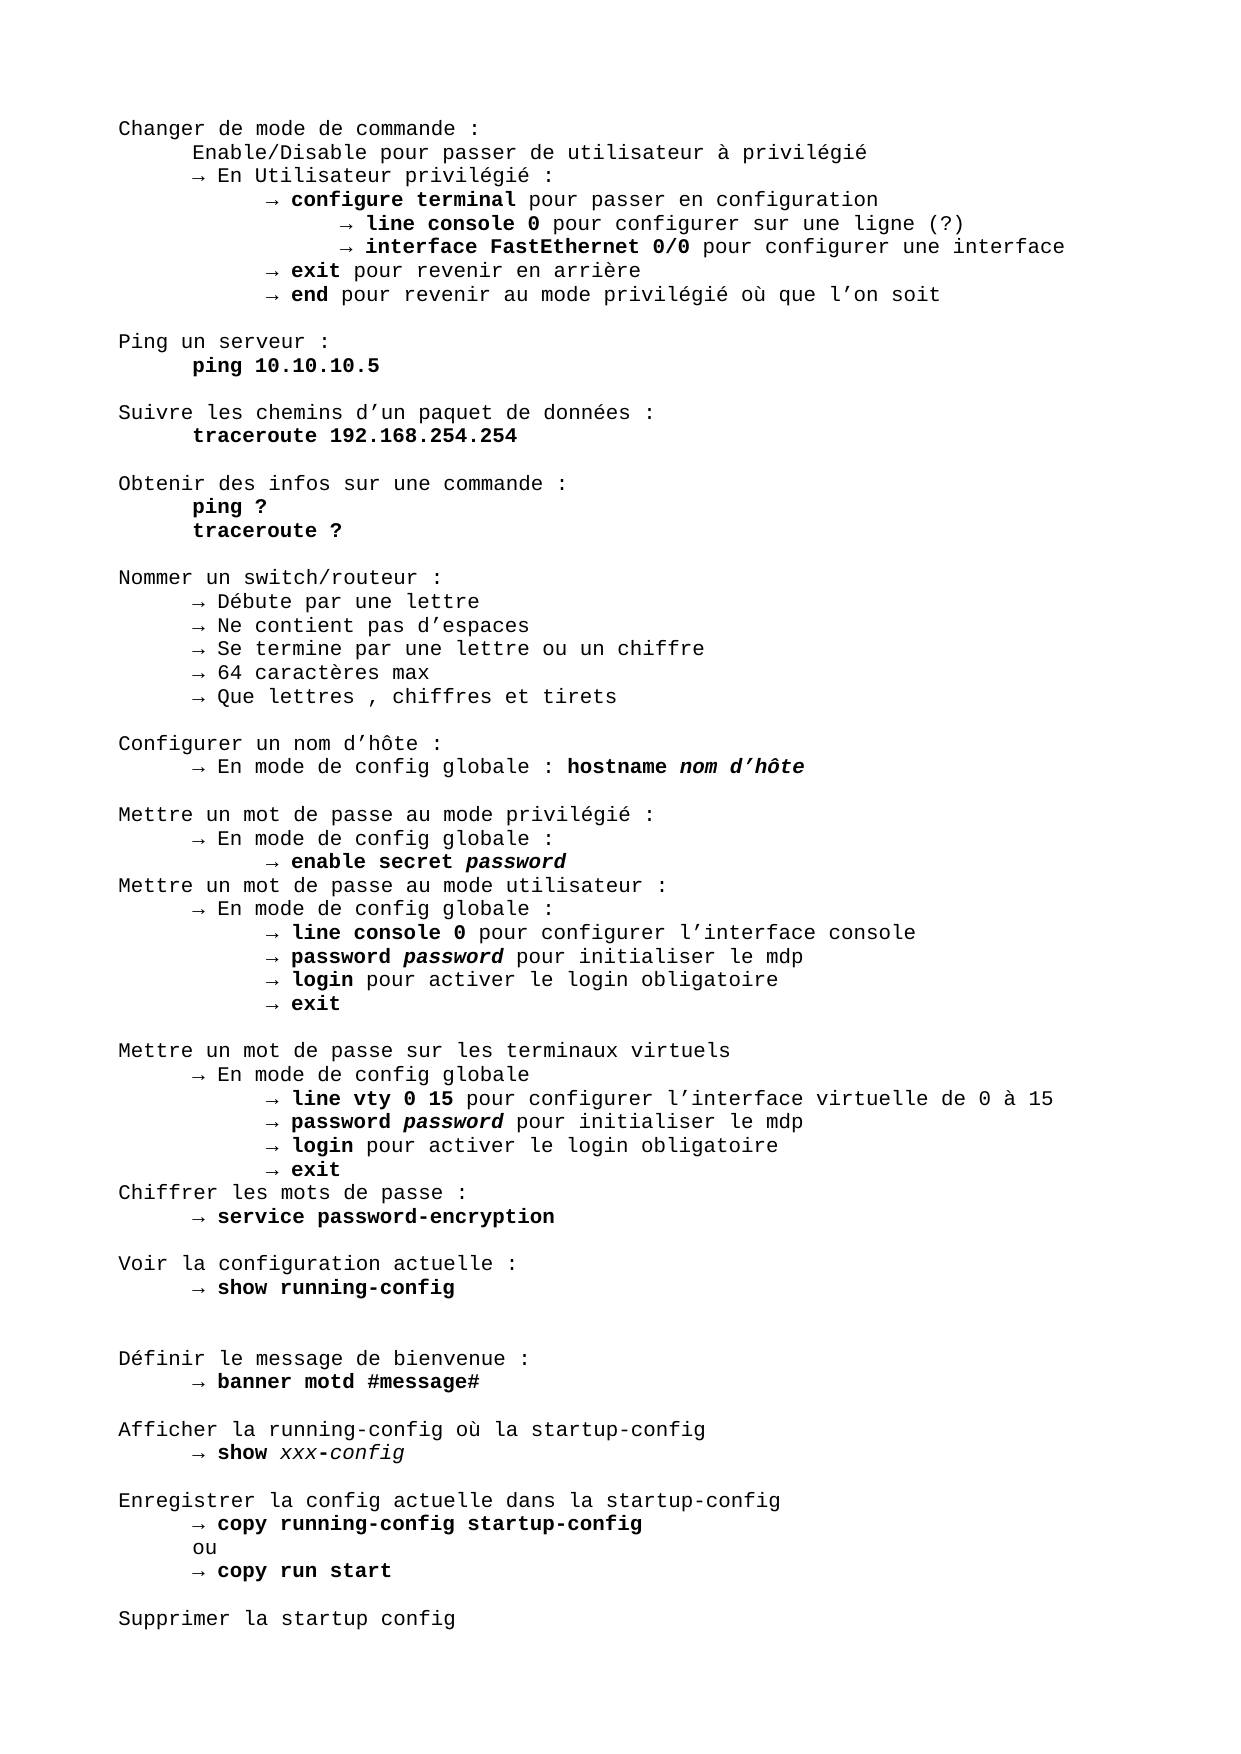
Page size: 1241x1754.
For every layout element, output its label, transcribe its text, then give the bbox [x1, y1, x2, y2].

text → show xxx-config [118, 1442, 1122, 1466]
text → service password-encryption [118, 1206, 1122, 1229]
text → Ne contient pas d’espaces [118, 615, 1122, 638]
text Définir le message de bienvenue : [118, 1348, 1122, 1371]
text → 64 caractères max [118, 662, 1122, 686]
text → end pour revenir au mode privilégié où que l’on soit [118, 284, 1122, 307]
text traceroute ? [118, 520, 1122, 544]
text Obtenir des infos sur une commande : [118, 473, 1122, 496]
text Mettre un mot de passe au mode utilisateur : [118, 875, 1122, 898]
text → exit pour revenir en arrière [118, 260, 1122, 284]
text ping 10.10.10.5 [118, 354, 1122, 378]
text → exit [118, 1158, 1122, 1182]
text → line vty 0 15 pour configurer l’interface virtuelle de 0 à 15 [118, 1088, 1122, 1111]
text → login pour activer le login obligatoire [118, 1135, 1122, 1158]
text ping ? [118, 496, 1122, 520]
text → line console 0 pour configurer l’interface console [118, 922, 1122, 946]
text Chiffrer les mots de passe : [118, 1182, 1122, 1206]
text → En mode de config globale : [118, 827, 1122, 851]
text → show running-config [118, 1277, 1122, 1300]
text traceroute 192.168.254.254 [118, 426, 1122, 449]
text → Débute par une lettre [118, 591, 1122, 615]
text Enregistrer la config actuelle dans la startup-config [118, 1489, 1122, 1513]
text → banner motd #message# [118, 1371, 1122, 1395]
text Voir la configuration actuelle : [118, 1253, 1122, 1277]
text → En mode de config globale : [118, 898, 1122, 922]
text → Se termine par une lettre ou un chiffre [118, 638, 1122, 662]
text → password password pour initialiser le mdp [118, 946, 1122, 969]
text → En mode de config globale : hostname nom d’hôte [118, 757, 1122, 780]
text → copy running-config startup-config [118, 1513, 1122, 1537]
text Ping un serveur : [118, 331, 1122, 354]
text Enable/Disable pour passer de utilisateur à privilégié [118, 142, 1122, 165]
text → line console 0 pour configurer sur une ligne (?) [118, 213, 1122, 236]
text ou [118, 1537, 1122, 1561]
text Mettre un mot de passe sur les terminaux virtuels [118, 1040, 1122, 1064]
text Nommer un switch/routeur : [118, 567, 1122, 591]
text → En mode de config globale [118, 1064, 1122, 1088]
text → En Utilisateur privilégié : [118, 165, 1122, 189]
text → configure terminal pour passer en configuration [118, 189, 1122, 213]
text → enable secret password [118, 851, 1122, 875]
text → login pour activer le login obligatoire [118, 969, 1122, 993]
text Suivre les chemins d’un paquet de données : [118, 402, 1122, 426]
text Mettre un mot de passe au mode privilégié : [118, 804, 1122, 827]
text → password password pour initialiser le mdp [118, 1111, 1122, 1135]
text → Que lettres , chiffres et tirets [118, 686, 1122, 709]
text Supprimer la startup config [118, 1608, 1122, 1631]
text Changer de mode de commande : [118, 118, 1122, 142]
text Afficher la running-config où la startup-config [118, 1419, 1122, 1442]
text → exit [118, 993, 1122, 1017]
text → copy run start [118, 1561, 1122, 1584]
text → interface FastEthernet 0/0 pour configurer une interface [118, 236, 1122, 260]
text Configurer un nom d’hôte : [118, 733, 1122, 757]
